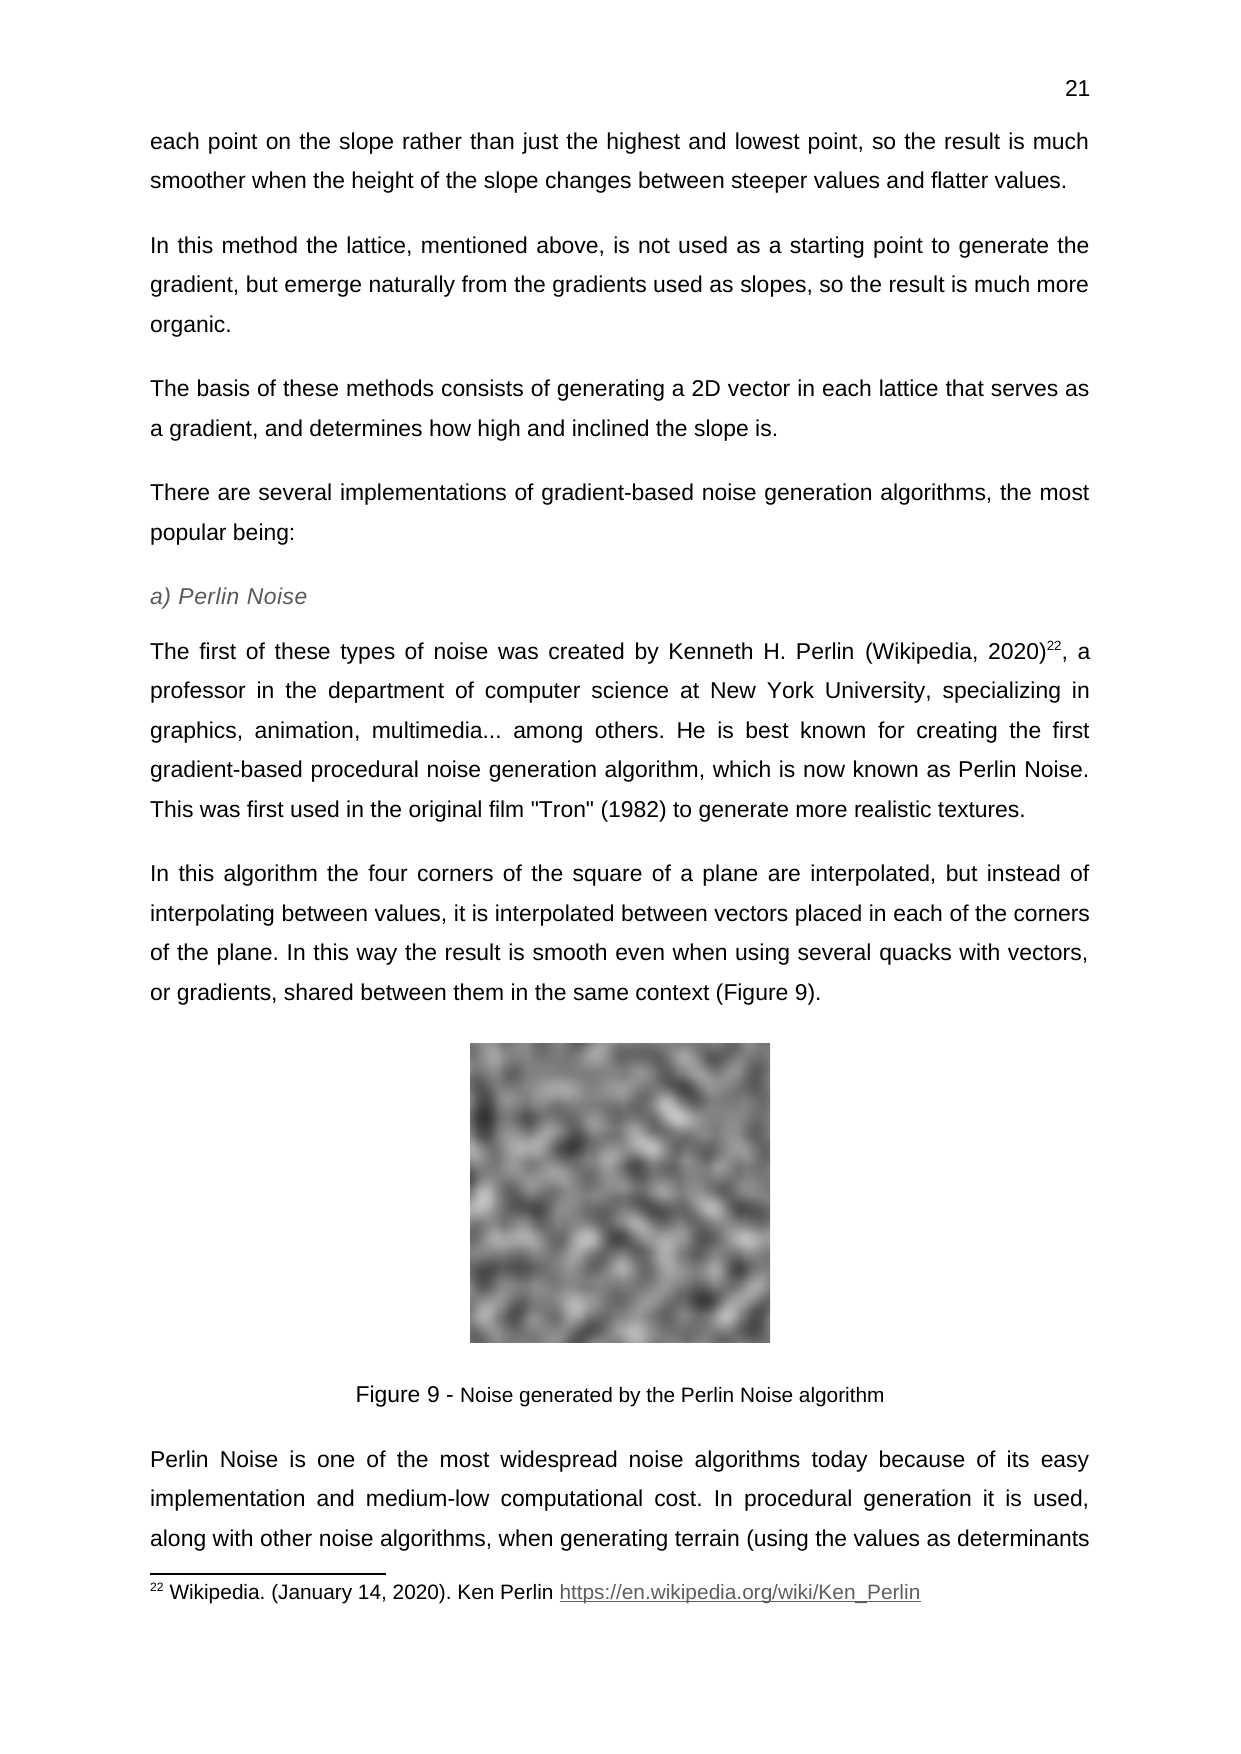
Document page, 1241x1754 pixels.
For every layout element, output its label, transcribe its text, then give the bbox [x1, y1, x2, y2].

text In this method the lattice, mentioned above, is not used as a starting point to generate the gradient, but emerge naturally from the gradients used as slopes, so the result is much more organic. [150, 232, 1090, 337]
text Perlin Noise is one of the most widespread noise algorithms today because of its easy implementation and medium-low computational cost. In procedural generation it is used, along with other noise algorithms, when generating terrain (using the values as determinants [150, 1446, 1090, 1551]
text The first of these types of noise was created by Kenneth H. Perlin (Wikipedia, 2020), a professor in the department of computer science at New York University, specializing in graphics, animation, multimedia... among others. He is best known for creating the first gradient-based procedural noise generation algorithm, which is now known as Perlin Noise. This was first used in the original film "Tron" (1982) to generate more realistic textures. [150, 638, 1090, 822]
text Wikipedia. (January 14, 2020). Ken Perlin https://en.wikipedia.org/wiki/Ken_Perlin [150, 1580, 1090, 1604]
picture [470, 1043, 771, 1343]
text Figure 9 - Noise generated by the Perlin Noise algorithm [150, 1381, 1090, 1407]
text There are several implementations of gradient-based noise generation algorithms, the most popular being: [150, 479, 1090, 545]
text The basis of these methods consists of generating a 2D vector in each lattice that serves as a gradient, and determines how high and inclined the slope is. [150, 375, 1090, 441]
text each point on the slope rather than just the highest and lowest point, so the result is much smoother when the height of the slope changes between steeper values and flatter values. [150, 128, 1090, 193]
subtitle a) Perlin Noise [150, 583, 1090, 609]
text In this algorithm the four corners of the square of a plane are interpolated, but instead of interpolating between values, it is interpolated between vectors placed in each of the corners of the plane. In this way the result is smooth even when using several quacks with vectors, or gradients, shared between them in the same context (Figure 9). [150, 860, 1090, 1005]
